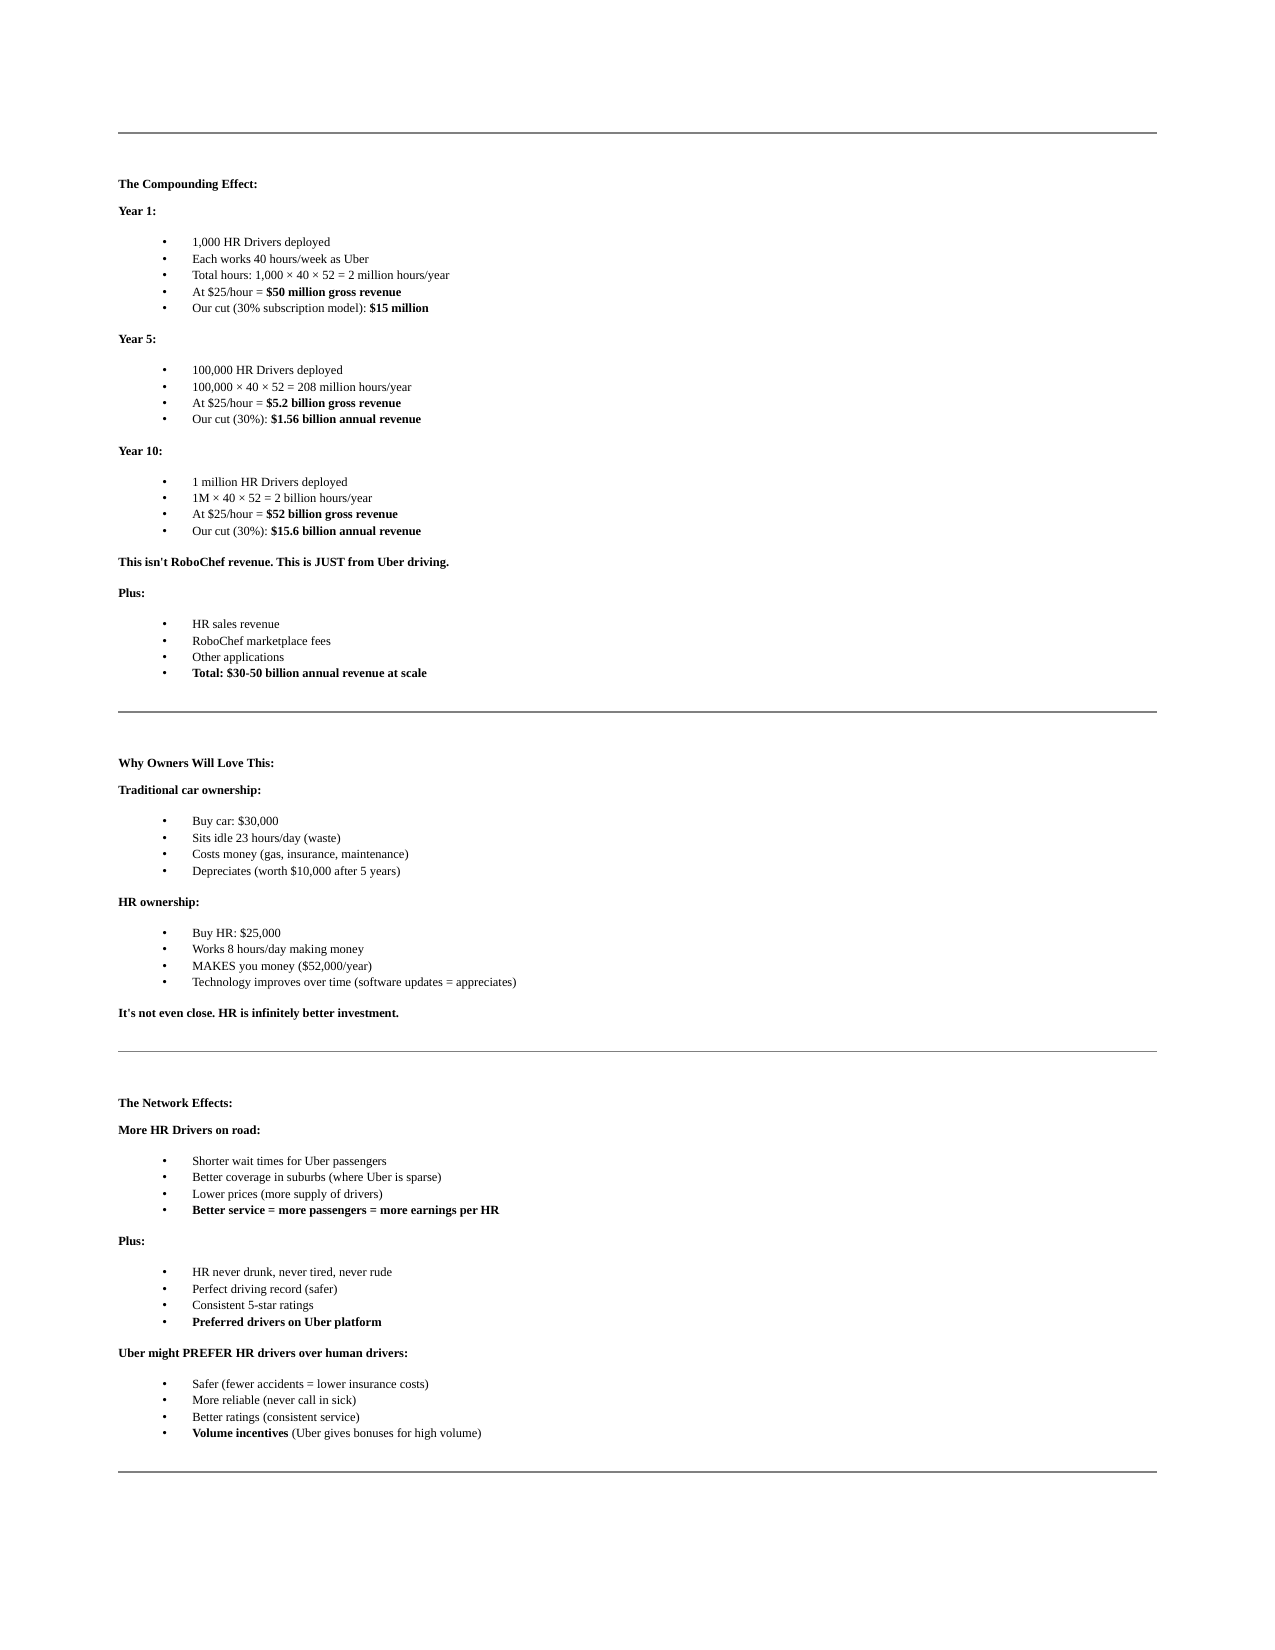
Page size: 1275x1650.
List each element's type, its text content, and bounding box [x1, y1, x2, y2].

list MAKES you money ($52,000/year) [162, 958, 1157, 973]
text Year 5: [118, 332, 1157, 346]
list Depreciates (worth $10,000 after 5 years) [162, 863, 1157, 878]
text Plus: [118, 586, 1157, 600]
list RoboChef marketplace fees [162, 633, 1157, 648]
list HR never drunk, never tired, never rude [162, 1265, 1157, 1279]
text HR ownership: [118, 894, 1157, 909]
list At $25/hour = $52 billion gross revenue [162, 507, 1157, 522]
text Uber might PREFER HR drivers over human drivers: [118, 1346, 1157, 1360]
list 1M × 40 × 52 = 2 billion hours/year [162, 491, 1157, 505]
list At $25/hour = $50 million gross revenue [162, 284, 1157, 299]
list Better ratings (consistent service) [162, 1409, 1157, 1424]
list More reliable (never call in sick) [162, 1393, 1157, 1407]
list 1,000 HR Drivers deployed [162, 235, 1157, 249]
list Total hours: 1,000 × 40 × 52 = 2 million hours/year [162, 268, 1157, 282]
list Better coverage in suburbs (where Uber is sparse) [162, 1170, 1157, 1184]
list Other applications [162, 650, 1157, 664]
list Costs money (gas, insurance, maintenance) [162, 847, 1157, 861]
list Perfect driving record (safer) [162, 1282, 1157, 1296]
list 1 million HR Drivers deployed [162, 474, 1157, 489]
list Consistent 5-star ratings [162, 1298, 1157, 1312]
list Total: $30-50 billion annual revenue at scale [162, 666, 1157, 681]
list Our cut (30% subscription model): $15 million [162, 301, 1157, 315]
text This isn't RoboChef revenue. This is JUST from Uber driving. [118, 555, 1157, 569]
list Better service = more passengers = more earnings per HR [162, 1203, 1157, 1217]
list Volume incentives (Uber gives bonuses for high volume) [162, 1426, 1157, 1440]
list Lower prices (more supply of drivers) [162, 1187, 1157, 1201]
list Buy HR: $25,000 [162, 925, 1157, 940]
list Safer (fewer accidents = lower insurance costs) [162, 1377, 1157, 1391]
text Year 10: [118, 443, 1157, 458]
list Buy car: $30,000 [162, 814, 1157, 828]
subtitle The Compounding Effect: [118, 177, 1157, 191]
text Year 1: [118, 204, 1157, 218]
list Our cut (30%): $1.56 billion annual revenue [162, 412, 1157, 427]
list 100,000 × 40 × 52 = 208 million hours/year [162, 379, 1157, 394]
list 100,000 HR Drivers deployed [162, 363, 1157, 377]
text Traditional car ownership: [118, 783, 1157, 797]
list At $25/hour = $5.2 billion gross revenue [162, 396, 1157, 410]
text Plus: [118, 1234, 1157, 1248]
list Works 8 hours/day making money [162, 942, 1157, 956]
subtitle Why Owners Will Love This: [118, 756, 1157, 770]
text More HR Drivers on road: [118, 1123, 1157, 1137]
list Our cut (30%): $15.6 billion annual revenue [162, 524, 1157, 538]
subtitle The Network Effects: [118, 1096, 1157, 1110]
text It's not even close. HR is infinitely better investment. [118, 1006, 1157, 1020]
list Preferred drivers on Uber platform [162, 1314, 1157, 1329]
list HR sales revenue [162, 617, 1157, 631]
list Sits idle 23 hours/day (waste) [162, 830, 1157, 845]
list Shorter wait times for Uber passengers [162, 1154, 1157, 1168]
list Technology improves over time (software updates = appreciates) [162, 975, 1157, 989]
list Each works 40 hours/week as Uber [162, 251, 1157, 266]
